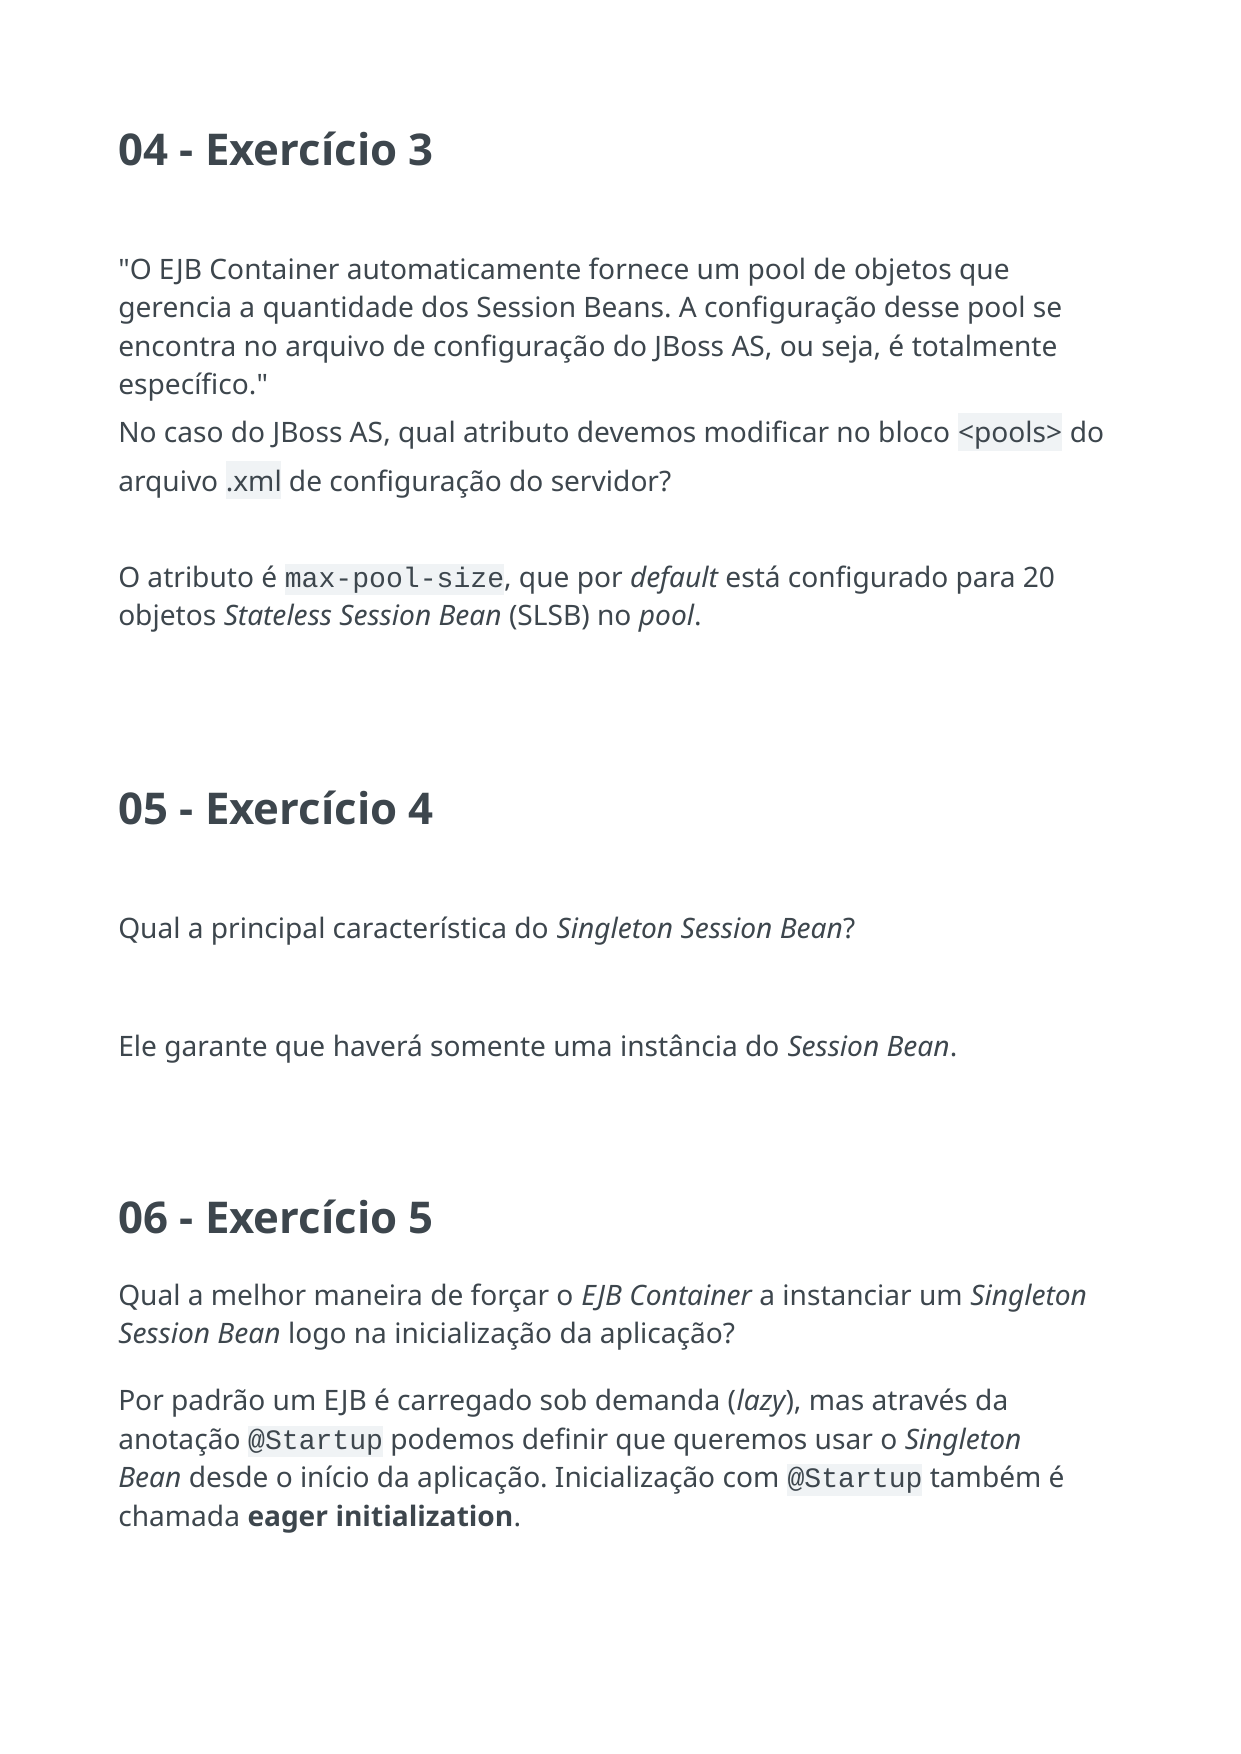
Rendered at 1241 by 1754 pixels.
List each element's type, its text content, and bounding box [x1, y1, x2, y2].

text Por padrão um EJB é carregado sob demanda (lazy), mas através da anotação @Startup podemos definir que queremos usar o Singleton Bean desde o início da aplicação. Inicialização com @Startup também é chamada eager initialization. [118, 1381, 1122, 1534]
subtitle 06 - Exercício 5 [118, 1187, 1122, 1246]
text Ele garante que haverá somente uma instância do Session Bean. [118, 1026, 1122, 1064]
text O atributo é max-pool-size, que por default está configurado para 20 objetos Stateless Session Bean (SLSB) no pool. [118, 557, 1122, 634]
subtitle No caso do JBoss AS, qual atributo devemos modificar no bloco <pools> do arquivo .xml de configuração do servidor? [118, 402, 1122, 499]
subtitle 04 - Exercício 3 [118, 118, 1122, 178]
subtitle 05 - Exercício 4 [118, 777, 1122, 837]
text "O EJB Container automaticamente fornece um pool de objetos que gerencia a quantidade dos Session Beans. A configuração desse pool se encontra no arquivo de configuração do JBoss AS, ou seja, é totalmente específico." [118, 249, 1122, 402]
text Qual a melhor maneira de forçar o EJB Container a instanciar um Singleton Session Bean logo na inicialização da aplicação? [118, 1275, 1122, 1352]
text Qual a principal característica do Singleton Session Bean? [118, 908, 1122, 947]
